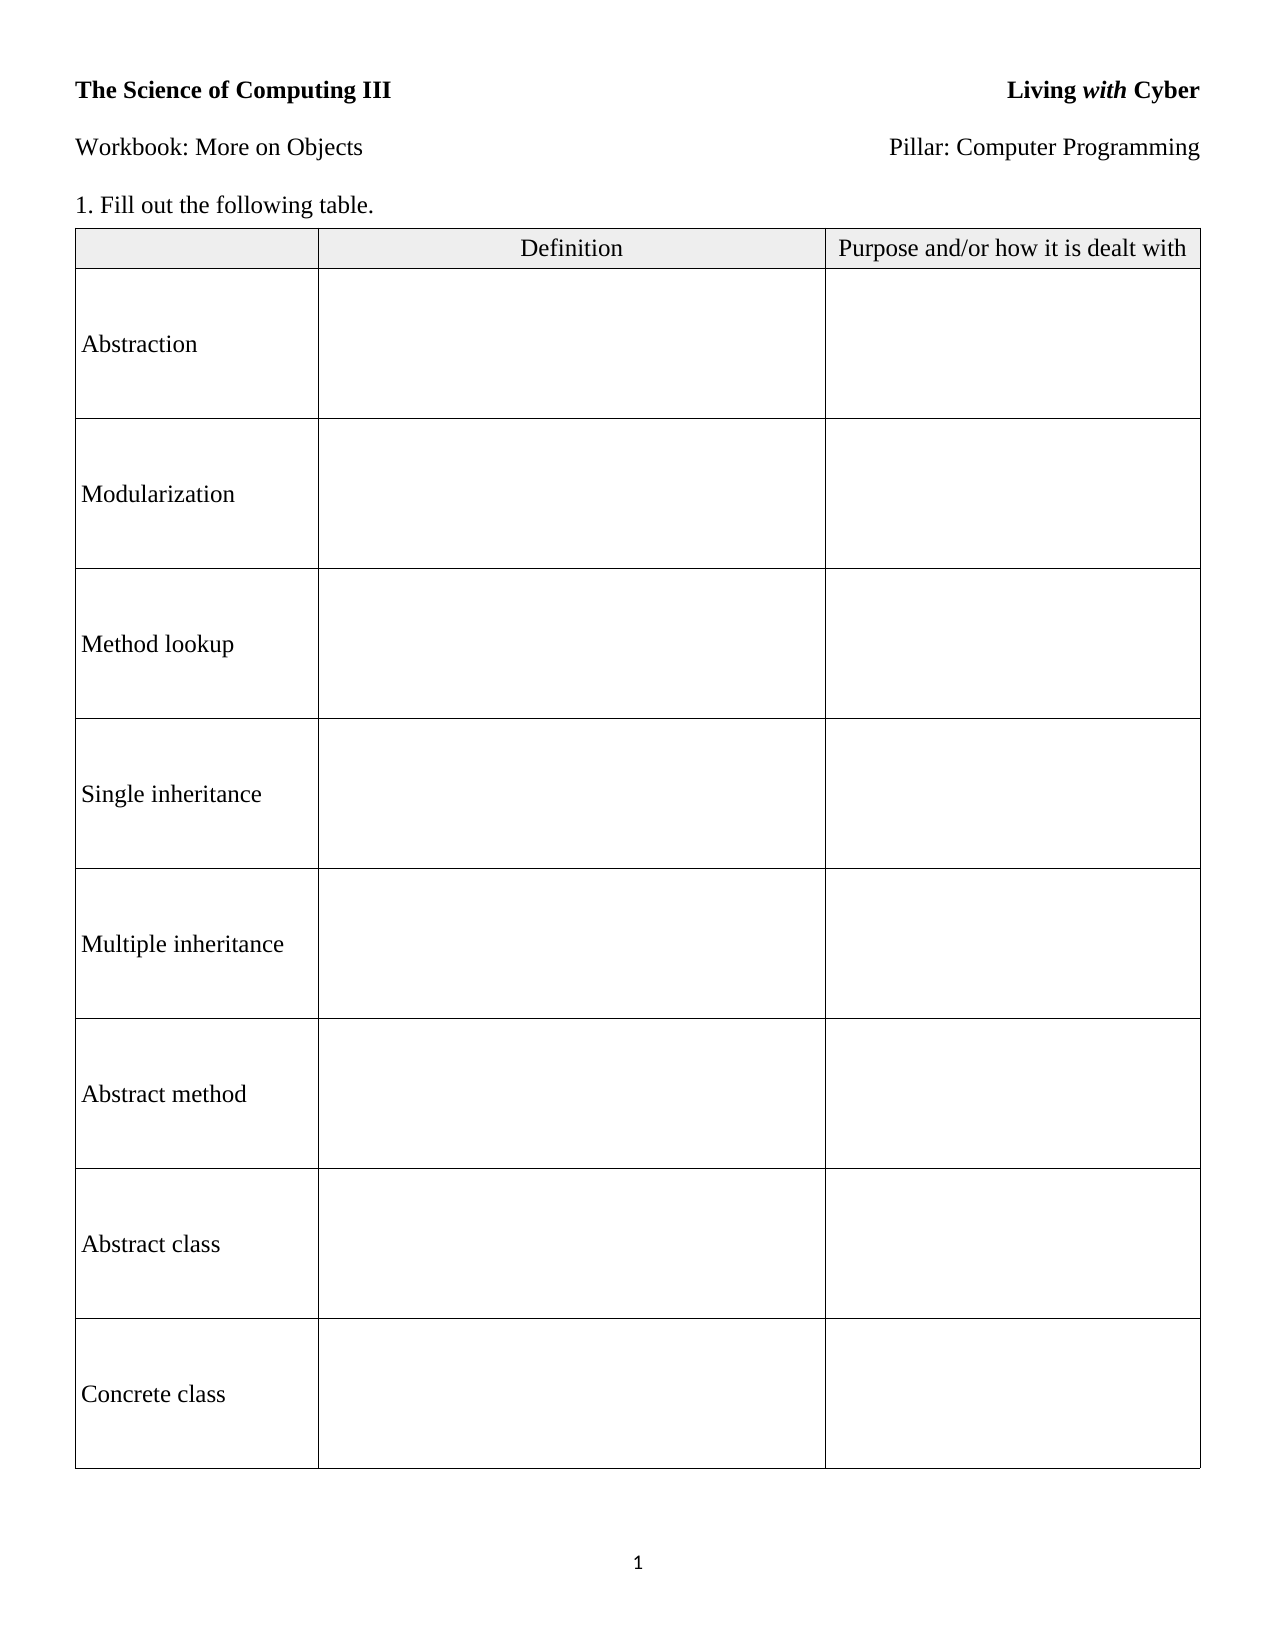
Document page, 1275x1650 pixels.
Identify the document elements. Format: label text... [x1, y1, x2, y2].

table_cell [826, 1319, 1200, 1468]
table_header Purpose and/or how it is dealt with [826, 229, 1200, 268]
table_cell [319, 569, 825, 718]
table_cell Abstraction [76, 269, 318, 418]
text Workbook: More on Objects Pillar: Computer Programming [75, 132, 1200, 161]
table_cell [319, 1169, 825, 1318]
table_cell [826, 419, 1200, 568]
table_cell [319, 1319, 825, 1468]
table_cell Abstract method [76, 1019, 318, 1168]
table_cell [826, 569, 1200, 718]
table_cell [319, 869, 825, 1018]
table_header Definition [319, 229, 825, 268]
table_cell [319, 1019, 825, 1168]
table_cell [319, 419, 825, 568]
table_cell [826, 1019, 1200, 1168]
table_cell [826, 869, 1200, 1018]
table_cell [826, 1169, 1200, 1318]
table_cell [826, 269, 1200, 418]
table_cell Multiple inheritance [76, 869, 318, 1018]
table_cell Method lookup [76, 569, 318, 718]
table_cell Abstract class [76, 1169, 318, 1318]
table_cell Single inheritance [76, 719, 318, 868]
table_cell Modularization [76, 419, 318, 568]
text 1. Fill out the following table. [75, 190, 1200, 219]
text The Science of Computing III Living with Cyber [75, 75, 1200, 104]
table_cell Concrete class [76, 1319, 318, 1468]
table_cell [319, 269, 825, 418]
table_cell [319, 719, 825, 868]
table_cell [826, 719, 1200, 868]
table_header [76, 229, 318, 268]
